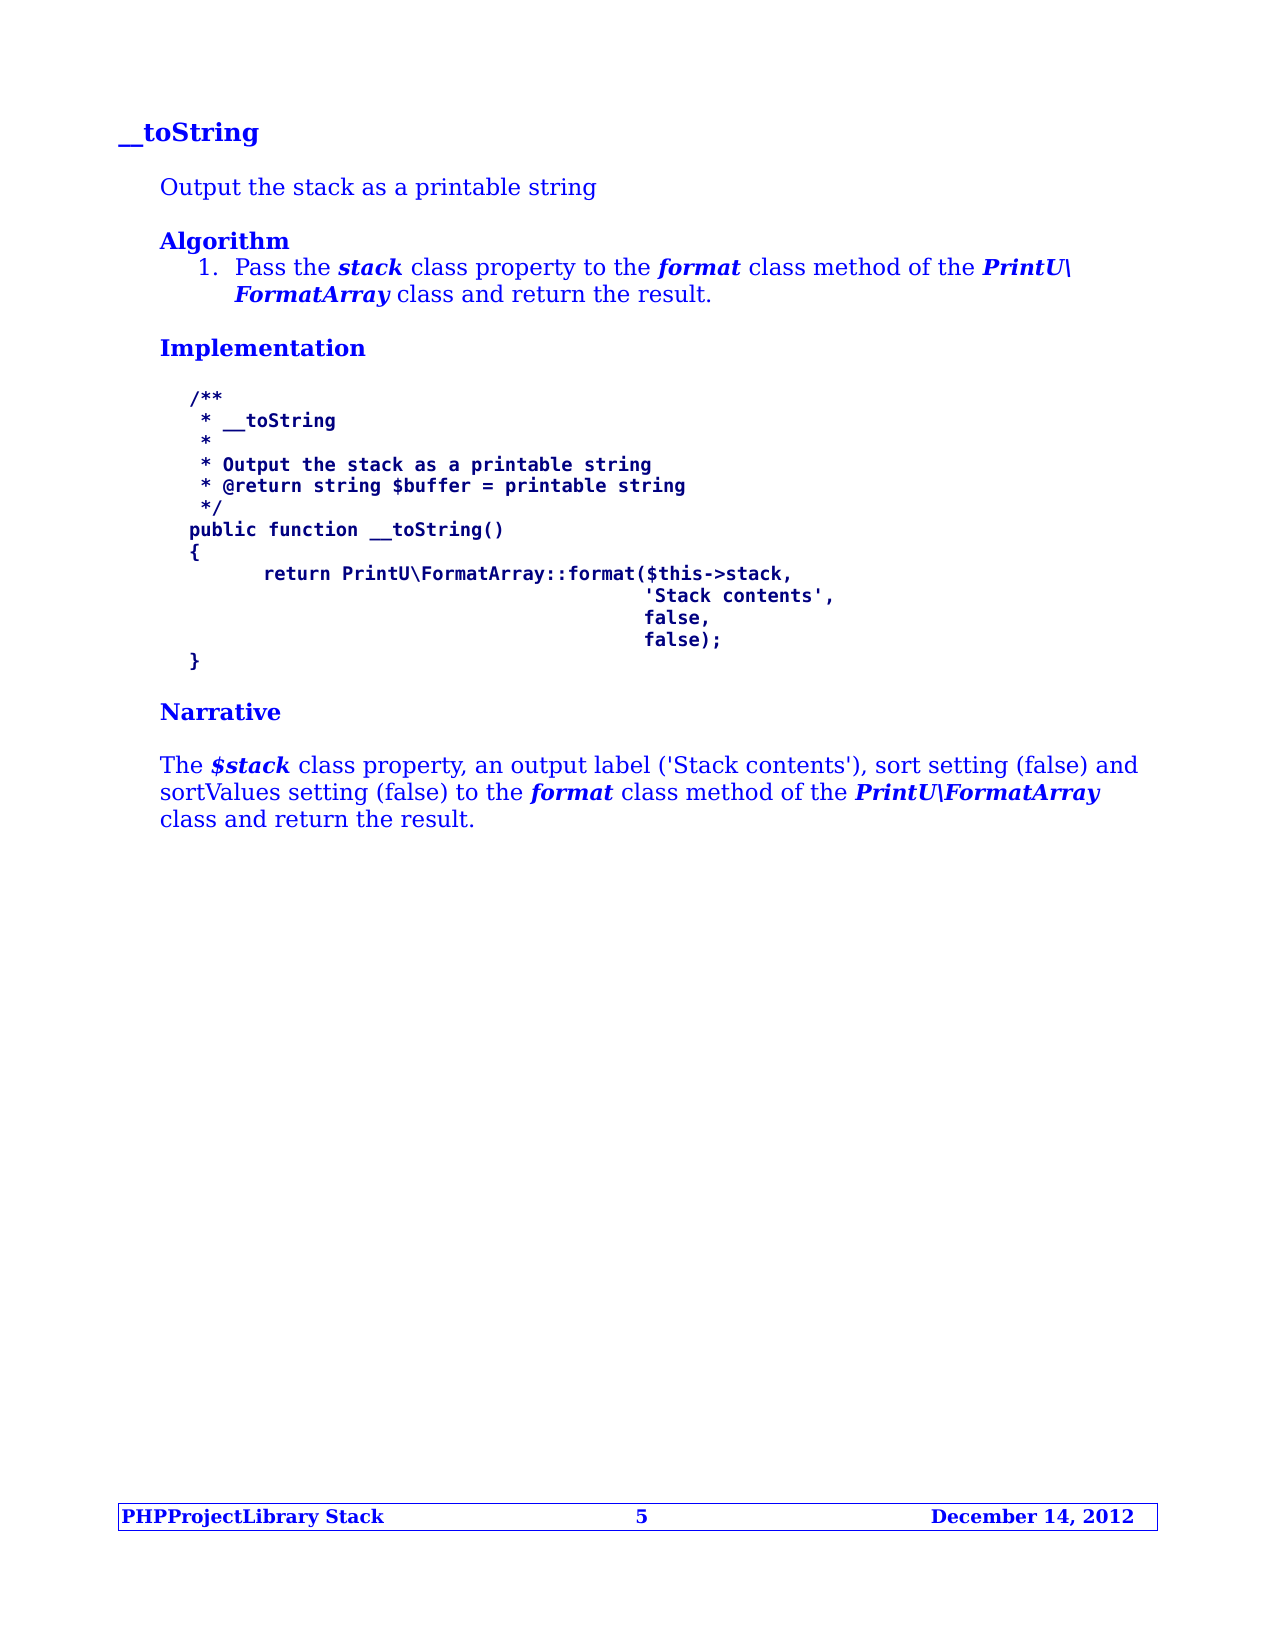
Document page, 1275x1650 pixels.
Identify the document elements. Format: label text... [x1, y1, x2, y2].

text Output the stack as a printable string [159, 174, 1157, 201]
list } [189, 650, 1157, 672]
list */ [189, 497, 1157, 519]
list * __toString [189, 410, 1157, 432]
list return PrintU\FormatArray::format($this->stack, [189, 563, 1157, 585]
text Implementation [159, 334, 1157, 361]
list false, [189, 607, 1157, 628]
list * @return string $buffer = printable string [189, 475, 1157, 497]
title __toString [118, 118, 1157, 147]
text Algorithm [159, 227, 1157, 254]
list * [189, 432, 1157, 453]
text Narrative [159, 699, 1157, 726]
list { [189, 541, 1157, 563]
list * Output the stack as a printable string [189, 453, 1157, 475]
text The $stack class property, an output label ('Stack contents'), sort setting (false) and sortValues setting (false) to the format class method of the PrintU\FormatArray class and return the result. [159, 752, 1157, 832]
list public function __toString() [189, 519, 1157, 541]
list false); [189, 628, 1157, 650]
list /** [189, 388, 1157, 410]
list 'Stack contents', [189, 585, 1157, 607]
list Pass the stack class property to the format class method of the PrintU\FormatArray class and return the result. [197, 254, 1157, 308]
